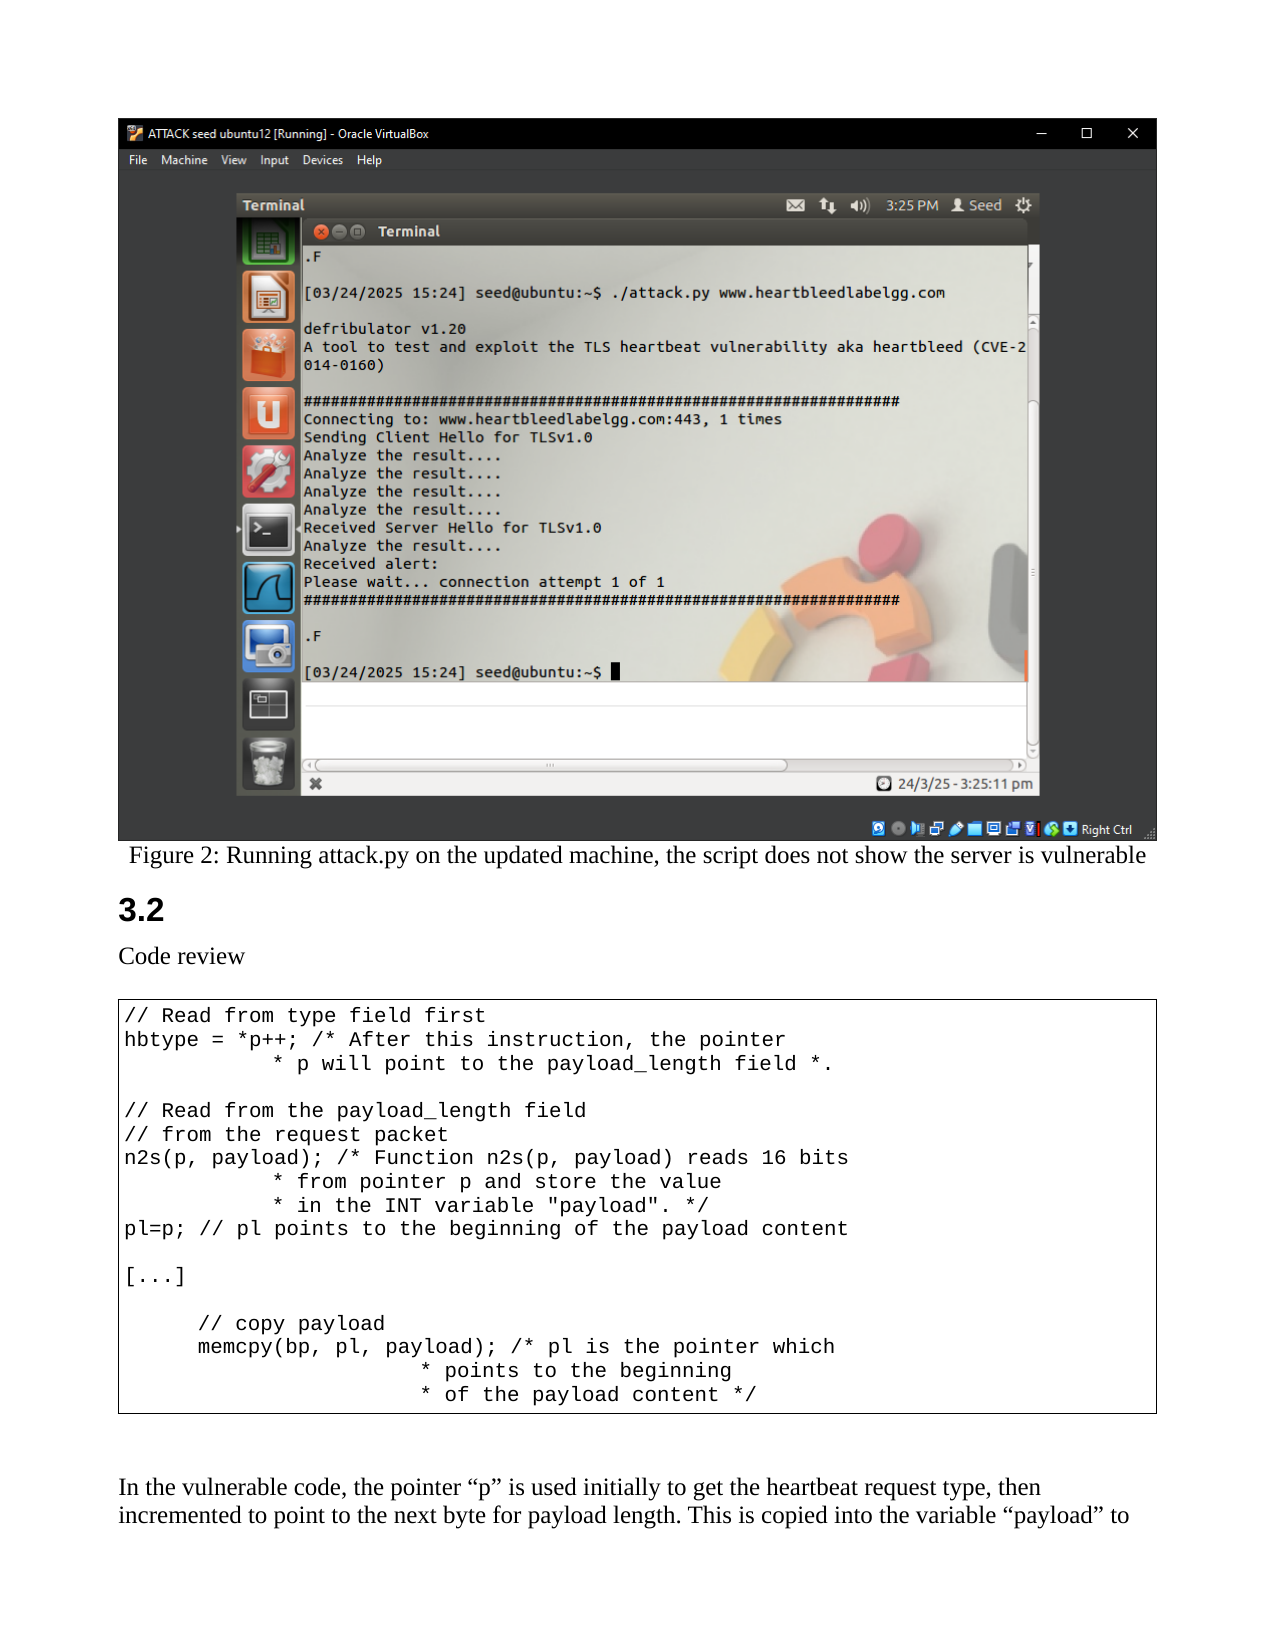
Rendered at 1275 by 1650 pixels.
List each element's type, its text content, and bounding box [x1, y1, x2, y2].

subtitle 3.2 [118, 890, 1157, 929]
table_header // Read from type field first hbtype = *p++; /* After this instruction, the pointer * p will point to the payload_length field *. // Read from the payload_length field // from the request packet n2s(p, payload); /* Function n2s(p, payload) reads 16 bits * from pointer p and store the value * in the INT variable "payload". */ pl=p; // pl points to the beginning of the payload content [...] // copy payload memcpy(bp, pl, payload); /* pl is the pointer which * points to the beginning * of the payload content */ [119, 1000, 1156, 1413]
picture [118, 118, 1157, 841]
text In the vulnerable code, the pointer “p” is used initially to get the heartbeat request type, then incremented to point to the next byte for payload length. This is copied into the variable “payload” to [118, 1472, 1157, 1529]
text Code review [118, 941, 1157, 970]
text Figure 2: Running attack.py on the updated machine, the script does not show the server is vulnerable [118, 841, 1157, 869]
